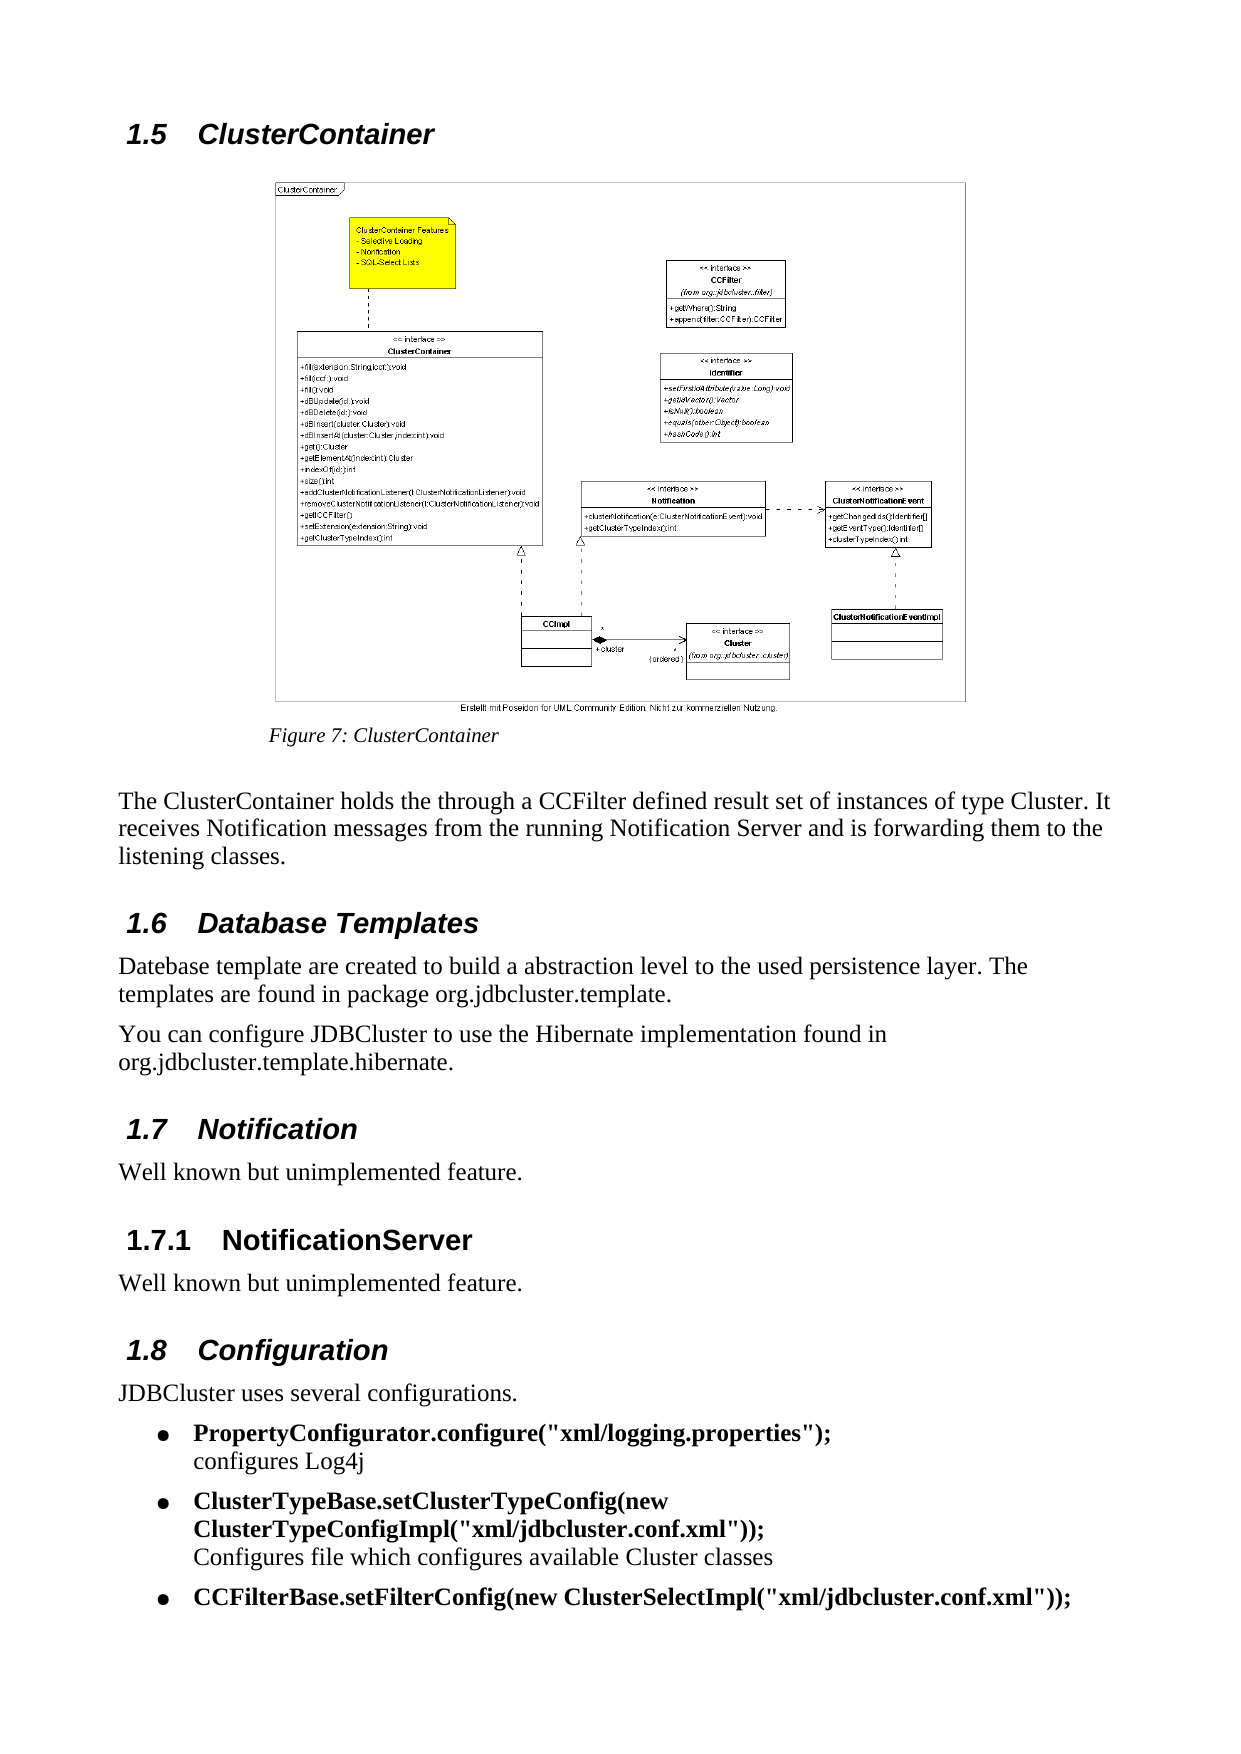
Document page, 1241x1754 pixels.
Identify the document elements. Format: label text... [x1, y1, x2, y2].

subtitle NotificationServer [118, 1224, 1122, 1256]
text JDBCluster uses several configurations. [118, 1379, 1122, 1407]
list ClusterTypeBase.setClusterTypeConfig(new ClusterTypeConfigImpl("xml/jdbcluster.conf.xml")); Configures file which configures available Cluster classes [156, 1487, 1122, 1570]
subtitle Configuration [118, 1334, 1122, 1367]
list PropertyConfigurator.configure("xml/logging.properties"); configures Log4j [156, 1419, 1122, 1475]
list CCFilterBase.setFilterConfig(new ClusterSelectImpl("xml/jdbcluster.conf.xml")); [156, 1583, 1122, 1611]
text The ClusterContainer holds the through a CCFilter defined result set of instances of type Cluster. It receives Notification messages from the running Notification Server and is forwarding them to the listening classes. [118, 787, 1122, 870]
subtitle ClusterContainer [118, 118, 1122, 151]
picture [268, 175, 972, 724]
text Well known but unimplemented feature. [118, 1269, 1122, 1296]
text You can configure JDBCluster to use the Hibernate implementation found in org.jdbcluster.template.hibernate. [118, 1020, 1122, 1076]
subtitle Database Templates [118, 907, 1122, 940]
text Well known but unimplemented feature. [118, 1158, 1122, 1186]
text Datebase template are created to build a abstraction level to the used persistence layer. The templates are found in package org.jdbcluster.template. [118, 952, 1122, 1008]
text Figure 7: ClusterContainer [269, 724, 971, 747]
subtitle Notification [118, 1113, 1122, 1146]
